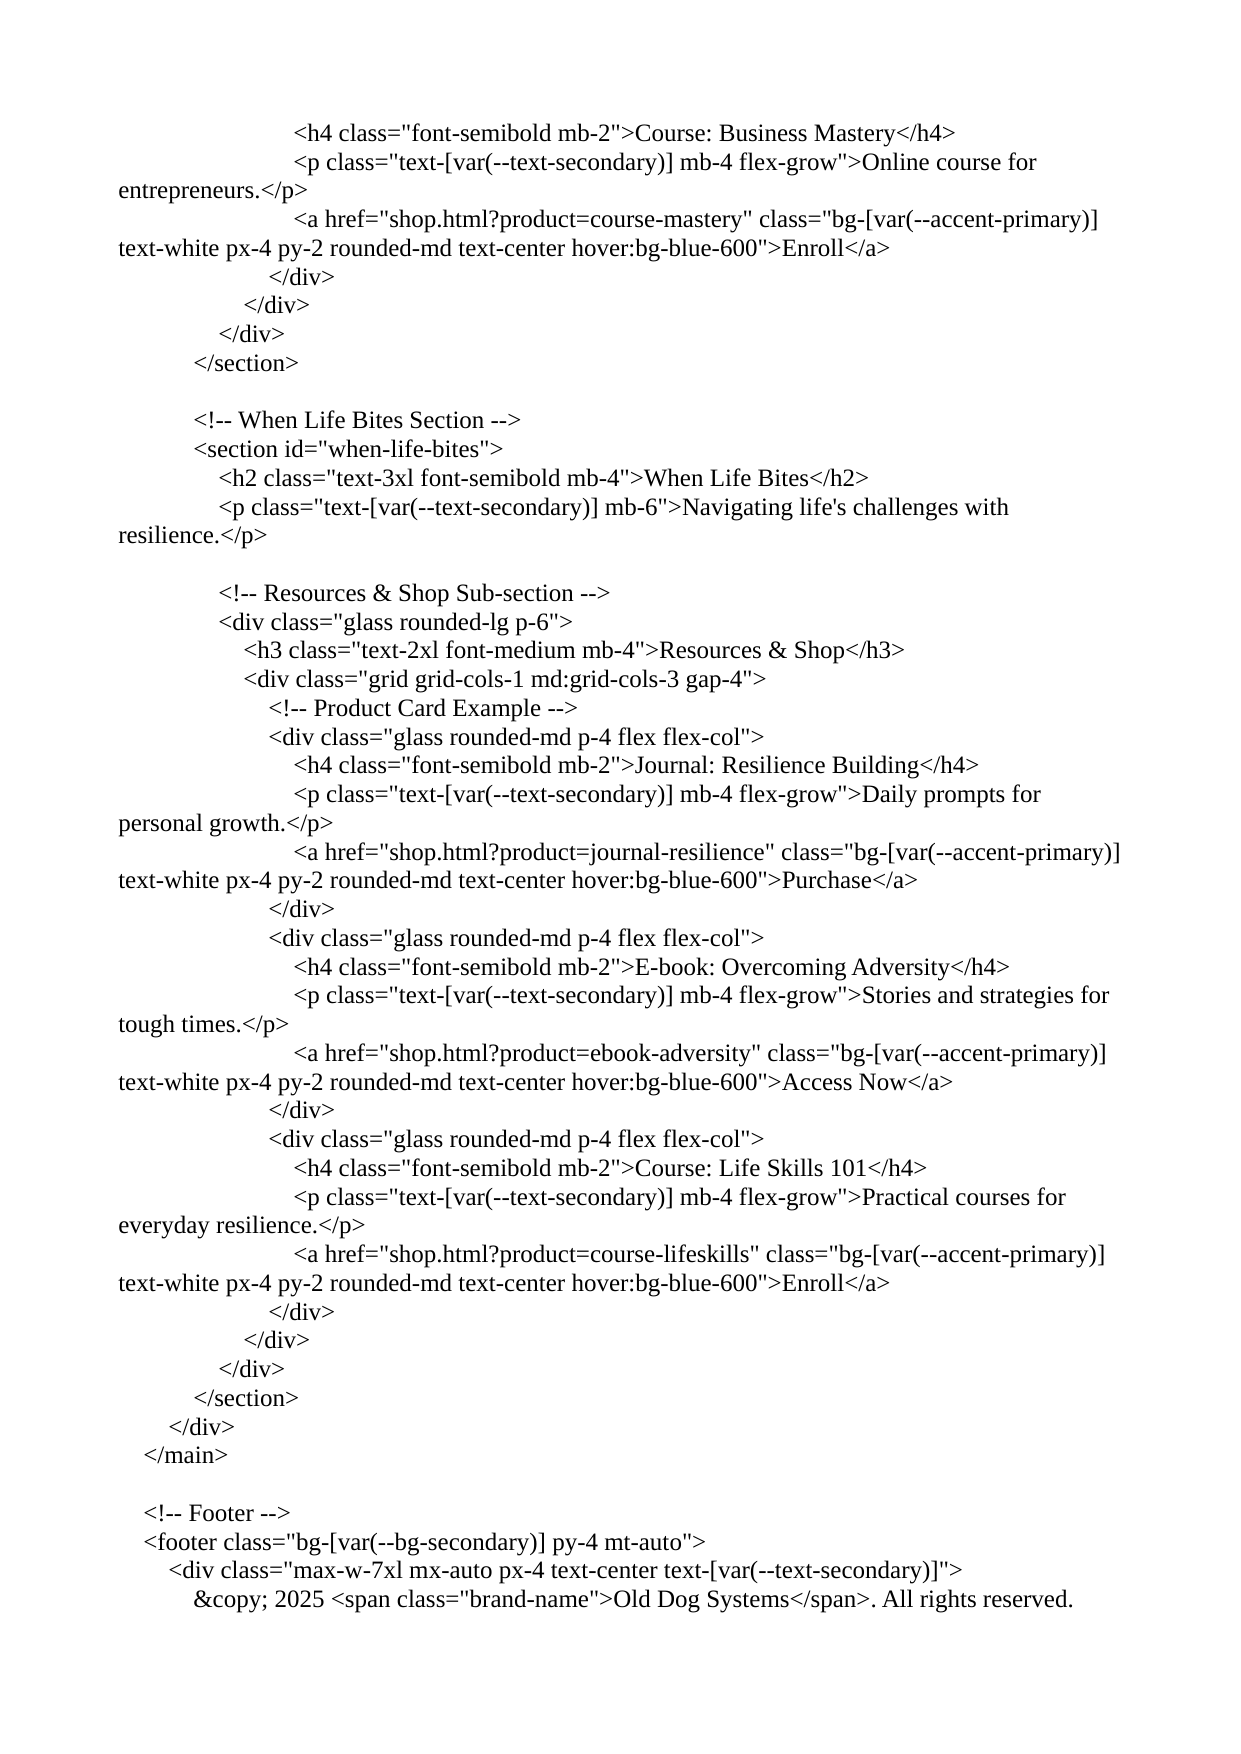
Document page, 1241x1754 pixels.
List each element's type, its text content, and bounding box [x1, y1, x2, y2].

text <h3 class="text-2xl font-medium mb-4">Resources & Shop</h3> [118, 636, 1122, 664]
text <a href="shop.html?product=journal-resilience" class="bg-[var(--accent-primary)] text-white px-4 py-2 rounded-md text-center hover:bg-blue-600">Purchase</a> [118, 837, 1122, 894]
text <p class="text-[var(--text-secondary)] mb-6">Navigating life's challenges with resilience.</p> [118, 492, 1122, 549]
text <div class="max-w-7xl mx-auto px-4 text-center text-[var(--text-secondary)]"> [118, 1556, 1122, 1584]
text <!-- When Life Bites Section --> [118, 406, 1122, 434]
text </div> [118, 262, 1122, 291]
text </main> [118, 1441, 1122, 1469]
text <div class="glass rounded-md p-4 flex flex-col"> [118, 722, 1122, 751]
text <div class="glass rounded-md p-4 flex flex-col"> [118, 923, 1122, 952]
text </div> [118, 291, 1122, 319]
text </div> [118, 1297, 1122, 1326]
text <p class="text-[var(--text-secondary)] mb-4 flex-grow">Daily prompts for personal growth.</p> [118, 779, 1122, 837]
text <p class="text-[var(--text-secondary)] mb-4 flex-grow">Online course for entrepreneurs.</p> [118, 147, 1122, 204]
text <div class="glass rounded-lg p-6"> [118, 607, 1122, 636]
text <h4 class="font-semibold mb-2">Course: Life Skills 101</h4> [118, 1153, 1122, 1182]
text </div> [118, 1354, 1122, 1383]
text </div> [118, 894, 1122, 923]
text <p class="text-[var(--text-secondary)] mb-4 flex-grow">Stories and strategies for tough times.</p> [118, 981, 1122, 1038]
text <h4 class="font-semibold mb-2">E-book: Overcoming Adversity</h4> [118, 952, 1122, 981]
text &copy; 2025 <span class="brand-name">Old Dog Systems</span>. All rights reserved. [118, 1584, 1122, 1613]
text <h2 class="text-3xl font-semibold mb-4">When Life Bites</h2> [118, 463, 1122, 492]
text </section> [118, 348, 1122, 377]
text <a href="shop.html?product=ebook-adversity" class="bg-[var(--accent-primary)] text-white px-4 py-2 rounded-md text-center hover:bg-blue-600">Access Now</a> [118, 1038, 1122, 1096]
text <section id="when-life-bites"> [118, 434, 1122, 463]
text <!-- Product Card Example --> [118, 693, 1122, 722]
text <footer class="bg-[var(--bg-secondary)] py-4 mt-auto"> [118, 1527, 1122, 1556]
text <a href="shop.html?product=course-lifeskills" class="bg-[var(--accent-primary)] text-white px-4 py-2 rounded-md text-center hover:bg-blue-600">Enroll</a> [118, 1239, 1122, 1297]
text <div class="glass rounded-md p-4 flex flex-col"> [118, 1124, 1122, 1153]
text <h4 class="font-semibold mb-2">Journal: Resilience Building</h4> [118, 751, 1122, 779]
text <!-- Footer --> [118, 1498, 1122, 1527]
text <a href="shop.html?product=course-mastery" class="bg-[var(--accent-primary)] text-white px-4 py-2 rounded-md text-center hover:bg-blue-600">Enroll</a> [118, 204, 1122, 262]
text </div> [118, 1412, 1122, 1441]
text <!-- Resources & Shop Sub-section --> [118, 578, 1122, 607]
text </section> [118, 1383, 1122, 1412]
text </div> [118, 1096, 1122, 1124]
text <div class="grid grid-cols-1 md:grid-cols-3 gap-4"> [118, 664, 1122, 693]
text <h4 class="font-semibold mb-2">Course: Business Mastery</h4> [118, 118, 1122, 147]
text </div> [118, 1326, 1122, 1354]
text <p class="text-[var(--text-secondary)] mb-4 flex-grow">Practical courses for everyday resilience.</p> [118, 1182, 1122, 1239]
text </div> [118, 319, 1122, 348]
